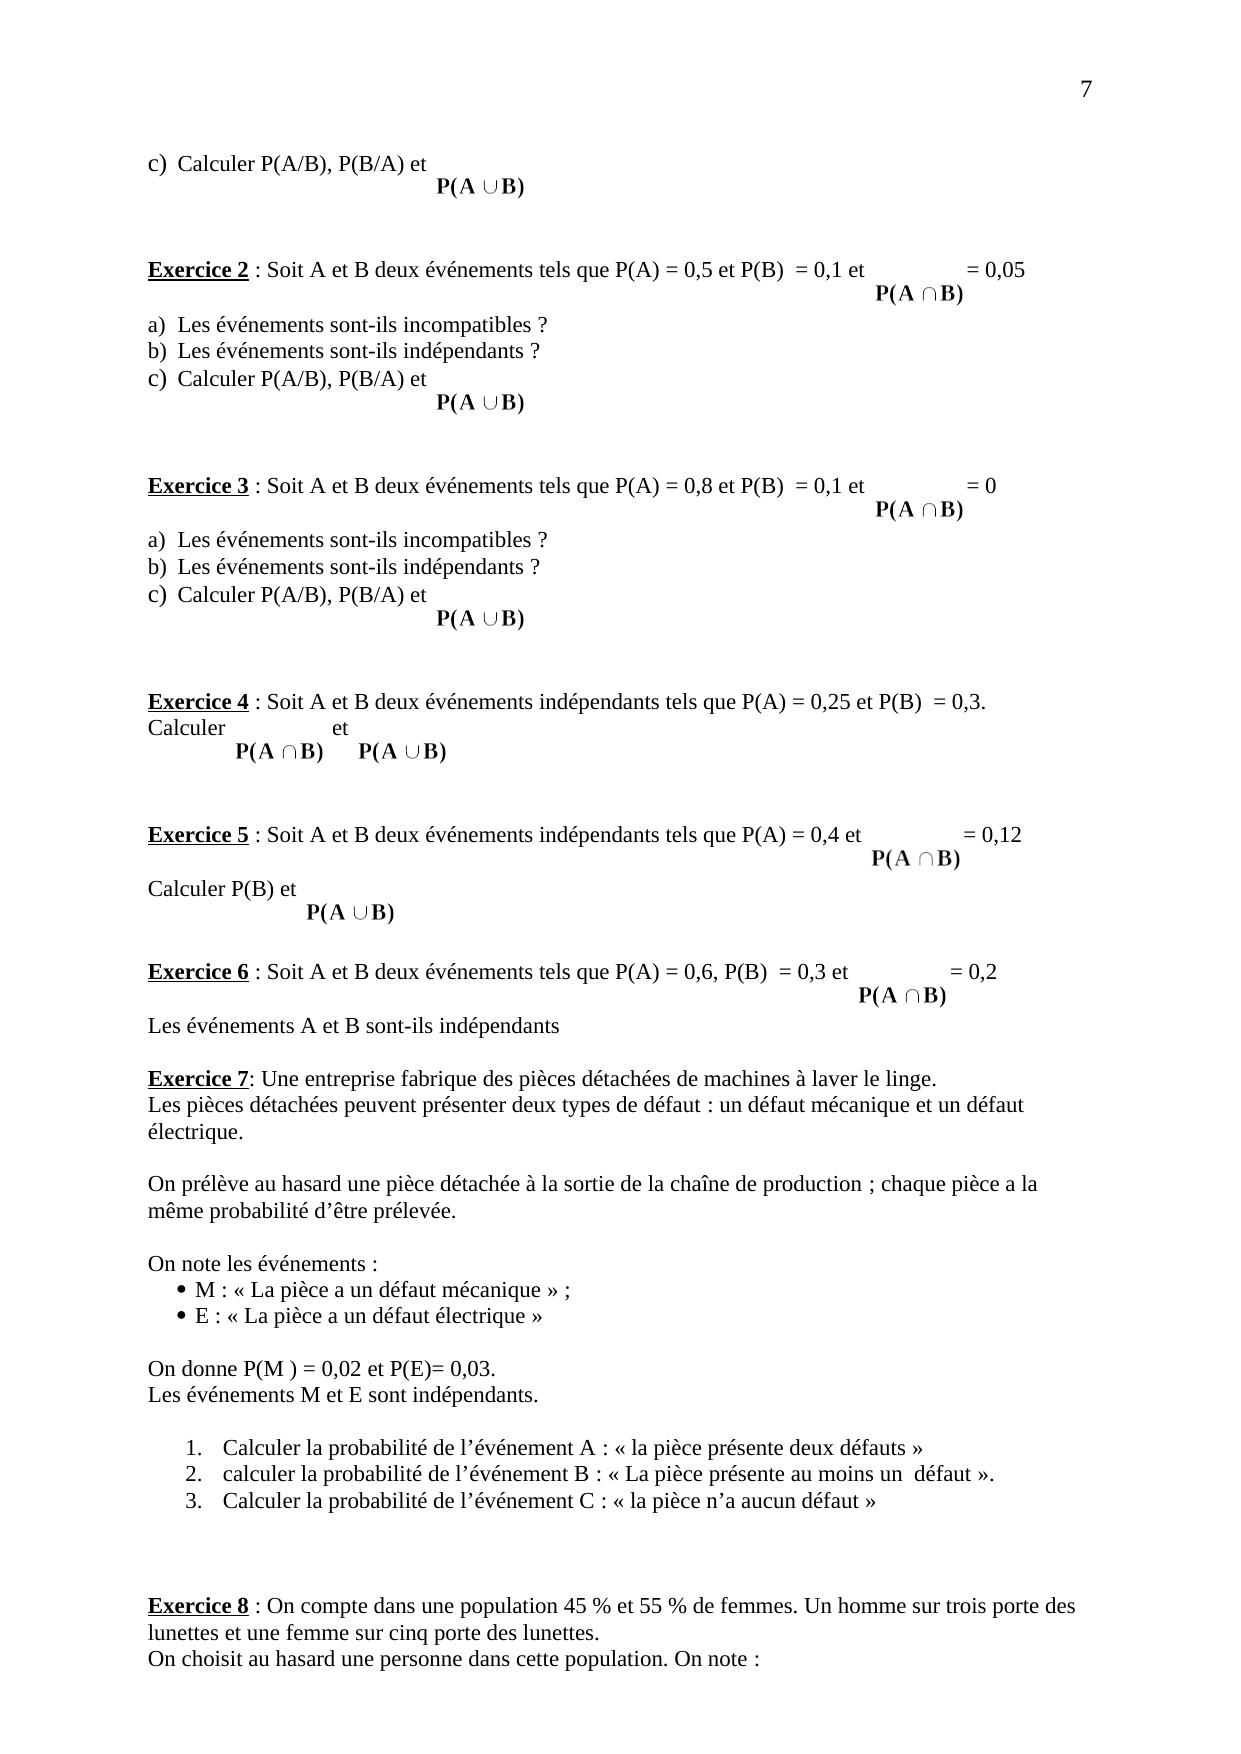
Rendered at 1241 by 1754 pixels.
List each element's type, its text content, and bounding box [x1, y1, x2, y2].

list Les événements sont-ils indépendants ? [148, 337, 1093, 363]
text Exercice 5 : Soit A et B deux événements indépendants tels que P(A) = 0,4 et = 0,12 [148, 821, 1093, 875]
list M : « La pièce a un défaut mécanique » ; [177, 1276, 1093, 1302]
text Exercice 6 : Soit A et B deux événements tels que P(A) = 0,6, P(B) = 0,3 et = 0,2 [148, 958, 1093, 1012]
list Calculer P(A/B), P(B/A) et [148, 148, 1093, 204]
text Les pièces détachées peuvent présenter deux types de défaut : un défaut mécanique et un défaut électrique. [148, 1091, 1093, 1144]
text Exercice 8 : On compte dans une population 45 % et 55 % de femmes. Un homme sur trois porte des lunettes et une femme sur cinq porte des lunettes. [148, 1592, 1093, 1645]
list Les événements sont-ils indépendants ? [148, 553, 1093, 579]
list Les événements sont-ils incompatibles ? [148, 526, 1093, 553]
list Calculer P(A/B), P(B/A) et [148, 579, 1093, 635]
text On donne P(M ) = 0,02 et P(E)= 0,03. [148, 1355, 1093, 1381]
list Calculer la probabilité de l’événement A : « la pièce présente deux défauts » [185, 1434, 1093, 1460]
text Exercice 4 : Soit A et B deux événements indépendants tels que P(A) = 0,25 et P(B) = 0,3. [148, 688, 1093, 714]
text On choisit au hasard une personne dans cette population. On note : [148, 1645, 1093, 1671]
list calculer la probabilité de l’événement B : « La pièce présente au moins un défaut ». [185, 1460, 1093, 1487]
list Calculer P(A/B), P(B/A) et [148, 363, 1093, 419]
text On prélève au hasard une pièce détachée à la sortie de la chaîne de production ; chaque pièce a la même probabilité d’être prélevée. [148, 1171, 1093, 1223]
text Calculer et [148, 714, 1093, 768]
text Exercice 3 : Soit A et B deux événements tels que P(A) = 0,8 et P(B) = 0,1 et = 0 [148, 472, 1093, 526]
text Exercice 2 : Soit A et B deux événements tels que P(A) = 0,5 et P(B) = 0,1 et = 0,05 [148, 256, 1093, 311]
list Les événements sont-ils incompatibles ? [148, 311, 1093, 337]
text Exercice 7: Une entreprise fabrique des pièces détachées de machines à laver le linge. [148, 1065, 1093, 1091]
list Calculer la probabilité de l’événement C : « la pièce n’a aucun défaut » [185, 1487, 1093, 1513]
text Calculer P(B) et [148, 875, 1093, 929]
text Les événements A et B sont-ils indépendants [148, 1012, 1093, 1039]
text On note les événements : [148, 1249, 1093, 1276]
text Les événements M et E sont indépendants. [148, 1381, 1093, 1408]
list E : « La pièce a un défaut électrique » [177, 1302, 1093, 1329]
